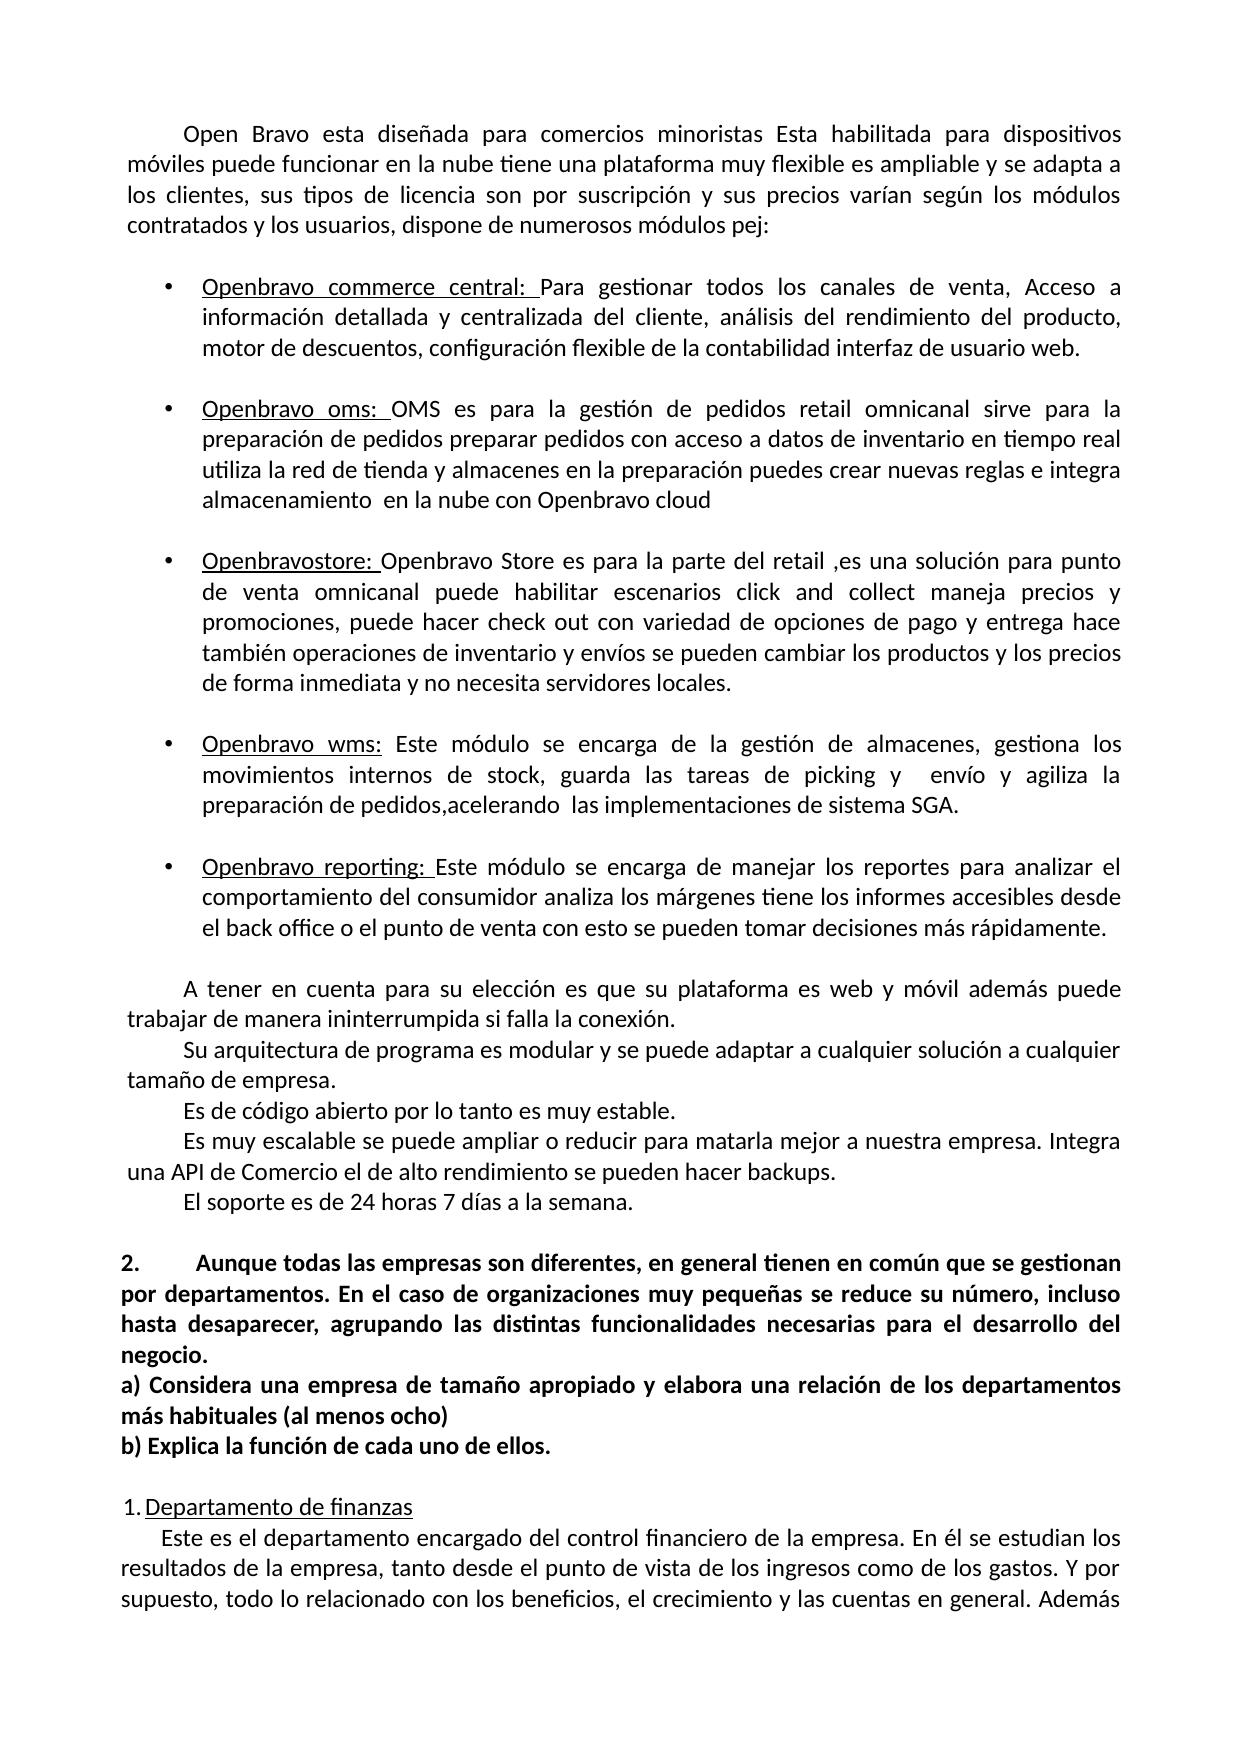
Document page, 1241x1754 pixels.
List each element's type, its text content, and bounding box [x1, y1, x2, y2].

text El soporte es de 24 horas 7 días a la semana. [127, 1186, 1122, 1217]
list Aunque todas las empresas son diferentes, en general tienen en común que se gestionan por departamentos. En el caso de organizaciones muy pequeñas se reduce su número, incluso hasta desaparecer, agrupando las distintas funcionalidades necesarias para el desarrollo del negocio. [121, 1247, 1122, 1369]
list Openbravostore: Openbravo Store es para la parte del retail ,es una solución para punto de venta omnicanal puede habilitar escenarios click and collect maneja precios y promociones, puede hacer check out con variedad de opciones de pago y entrega hace también operaciones de inventario y envíos se pueden cambiar los productos y los precios de forma inmediata y no necesita servidores locales. [164, 545, 1122, 698]
list Openbravo reporting: Este módulo se encarga de manejar los reportes para analizar el comportamiento del consumidor analiza los márgenes tiene los informes accesibles desde el back office o el punto de venta con esto se pueden tomar decisiones más rápidamente. [164, 851, 1122, 942]
text Es de código abierto por lo tanto es muy estable. [127, 1095, 1122, 1125]
text Open Bravo esta diseñada para comercios minoristas Esta habilitada para dispositivos móviles puede funcionar en la nube tiene una plataforma muy flexible es ampliable y se adapta a los clientes, sus tipos de licencia son por suscripción y sus precios varían según los módulos contratados y los usuarios, dispone de numerosos módulos pej: [127, 118, 1122, 240]
text Es muy escalable se puede ampliar o reducir para matarla mejor a nuestra empresa. Integra una API de Comercio el de alto rendimiento se pueden hacer backups. [127, 1125, 1122, 1186]
text A tener en cuenta para su elección es que su plataforma es web y móvil además puede trabajar de manera ininterrumpida si falla la conexión. [127, 973, 1122, 1034]
list Departamento de finanzas [123, 1492, 1122, 1522]
text Su arquitectura de programa es modular y se puede adaptar a cualquier solución a cualquier tamaño de empresa. [127, 1034, 1122, 1095]
text b) Explica la función de cada uno de ellos. [121, 1431, 1122, 1461]
list Openbravo oms: OMS es para la gestión de pedidos retail omnicanal sirve para la preparación de pedidos preparar pedidos con acceso a datos de inventario en tiempo real utiliza la red de tienda y almacenes en la preparación puedes crear nuevas reglas e integra almacenamiento en la nube con Openbravo cloud [164, 393, 1122, 515]
list Openbravo wms: Este módulo se encarga de la gestión de almacenes, gestiona los movimientos internos de stock, guarda las tareas de picking y envío y agiliza la preparación de pedidos,acelerando las implementaciones de sistema SGA. [164, 728, 1122, 820]
list a) Considera una empresa de tamaño apropiado y elabora una relación de los departamentos más habituales (al menos ocho) [121, 1369, 1122, 1431]
list Openbravo commerce central: Para gestionar todos los canales de venta, Acceso a información detallada y centralizada del cliente, análisis del rendimiento del producto, motor de descuentos, configuración flexible de la contabilidad interfaz de usuario web. [164, 271, 1122, 362]
text Este es el departamento encargado del control financiero de la empresa. En él se estudian los resultados de la empresa, tanto desde el punto de vista de los ingresos como de los gastos. Y por supuesto, todo lo relacionado con los beneficios, el crecimiento y las cuentas en general. Además [121, 1522, 1122, 1614]
